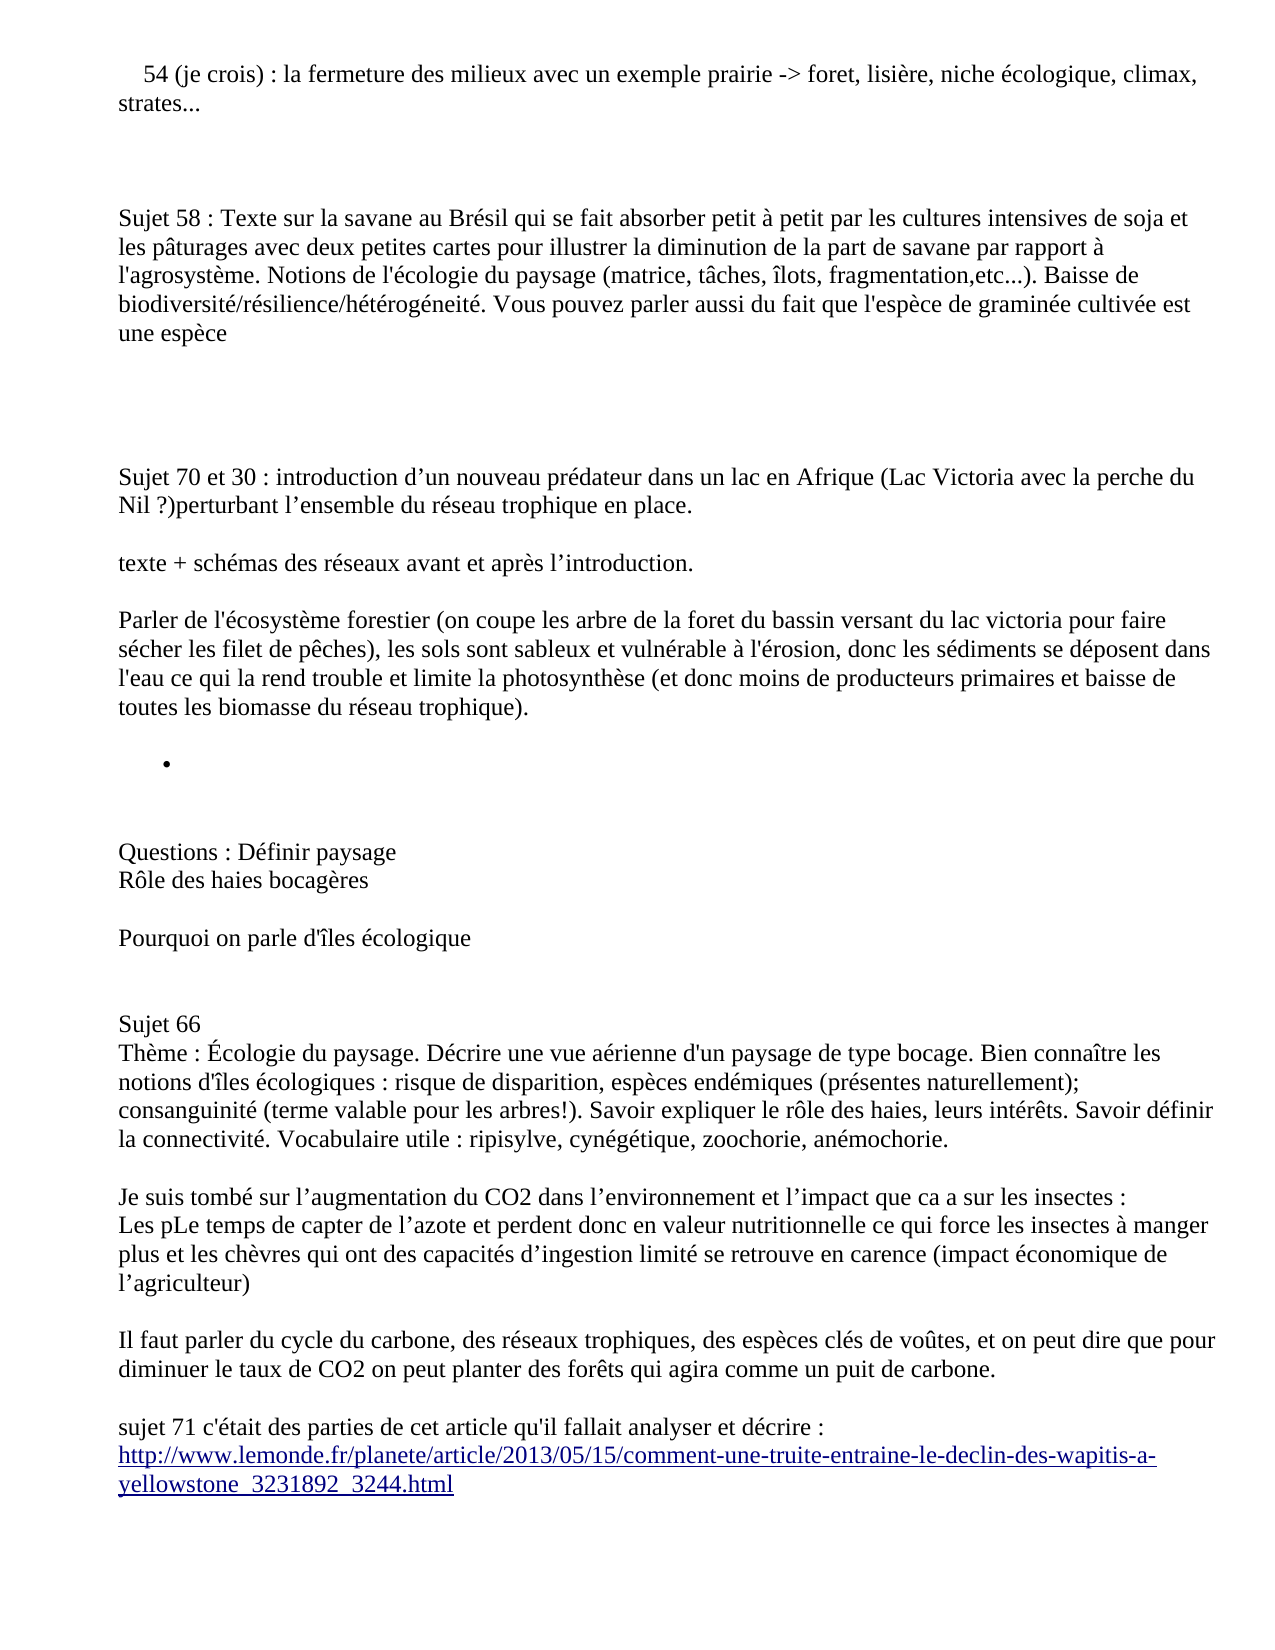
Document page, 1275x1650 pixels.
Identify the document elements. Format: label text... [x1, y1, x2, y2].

text Questions : Définir paysage Rôle des haies bocagères Pourquoi on parle d'îles écologique Sujet 66 Thème : Écologie du paysage. Décrire une vue aérienne d'un paysage de type bocage. Bien connaître les notions d'îles écologiques : risque de disparition, espèces endémiques (présentes naturellement); consanguinité (terme valable pour les arbres!). Savoir expliquer le rôle des haies, leurs intérêts. Savoir définir la connectivité. Vocabulaire utile : ripisylve, cynégétique, zoochorie, anémochorie. Je suis tombé sur l’augmentation du CO2 dans l’environnement et l’impact que ca a sur les insectes : Les pLe temps de capter de l’azote et perdent donc en valeur nutritionnelle ce qui force les insectes à manger plus et les chèvres qui ont des capacités d’ingestion limité se retrouve en carence (impact économique de l’agriculteur) Il faut parler du cycle du carbone, des réseaux trophiques, des espèces clés de voûtes, et on peut dire que pour diminuer le taux de CO2 on peut planter des forêts qui agira comme un puit de carbone. sujet 71 c'était des parties de cet article qu'il fallait analyser et décrire : http://www.lemonde.fr/planete/article/2013/05/15/comment-une-truite-entraine-le-declin-des-wapitis-a-yellowstone_3231892_3244.html [118, 808, 1216, 1498]
text 54 (je crois) : la fermeture des milieux avec un exemple prairie -> foret, lisière, niche écologique, climax, strates... Sujet 58 : Texte sur la savane au Brésil qui se fait absorber petit à petit par les cultures intensives de soja et les pâturages avec deux petites cartes pour illustrer la diminution de la part de savane par rapport à l'agrosystème. Notions de l'écologie du paysage (matrice, tâches, îlots, fragmentation,etc...). Baisse de biodiversité/résilience/hétérogéneité. Vous pouvez parler aussi du fait que l'espèce de graminée cultivée est une espèce Sujet 70 et 30 : introduction d’un nouveau prédateur dans un lac en Afrique (Lac Victoria avec la perche du Nil ?)perturbant l’ensemble du réseau trophique en place. texte + schémas des réseaux avant et après l’introduction. Parler de l'écosystème forestier (on coupe les arbre de la foret du bassin versant du lac victoria pour faire sécher les filet de pêches), les sols sont sableux et vulnérable à l'érosion, donc les sédiments se déposent dans l'eau ce qui la rend trouble et limite la photosynthèse (et donc moins de producteurs primaires et baisse de toutes les biomasse du réseau trophique). [118, 59, 1216, 720]
